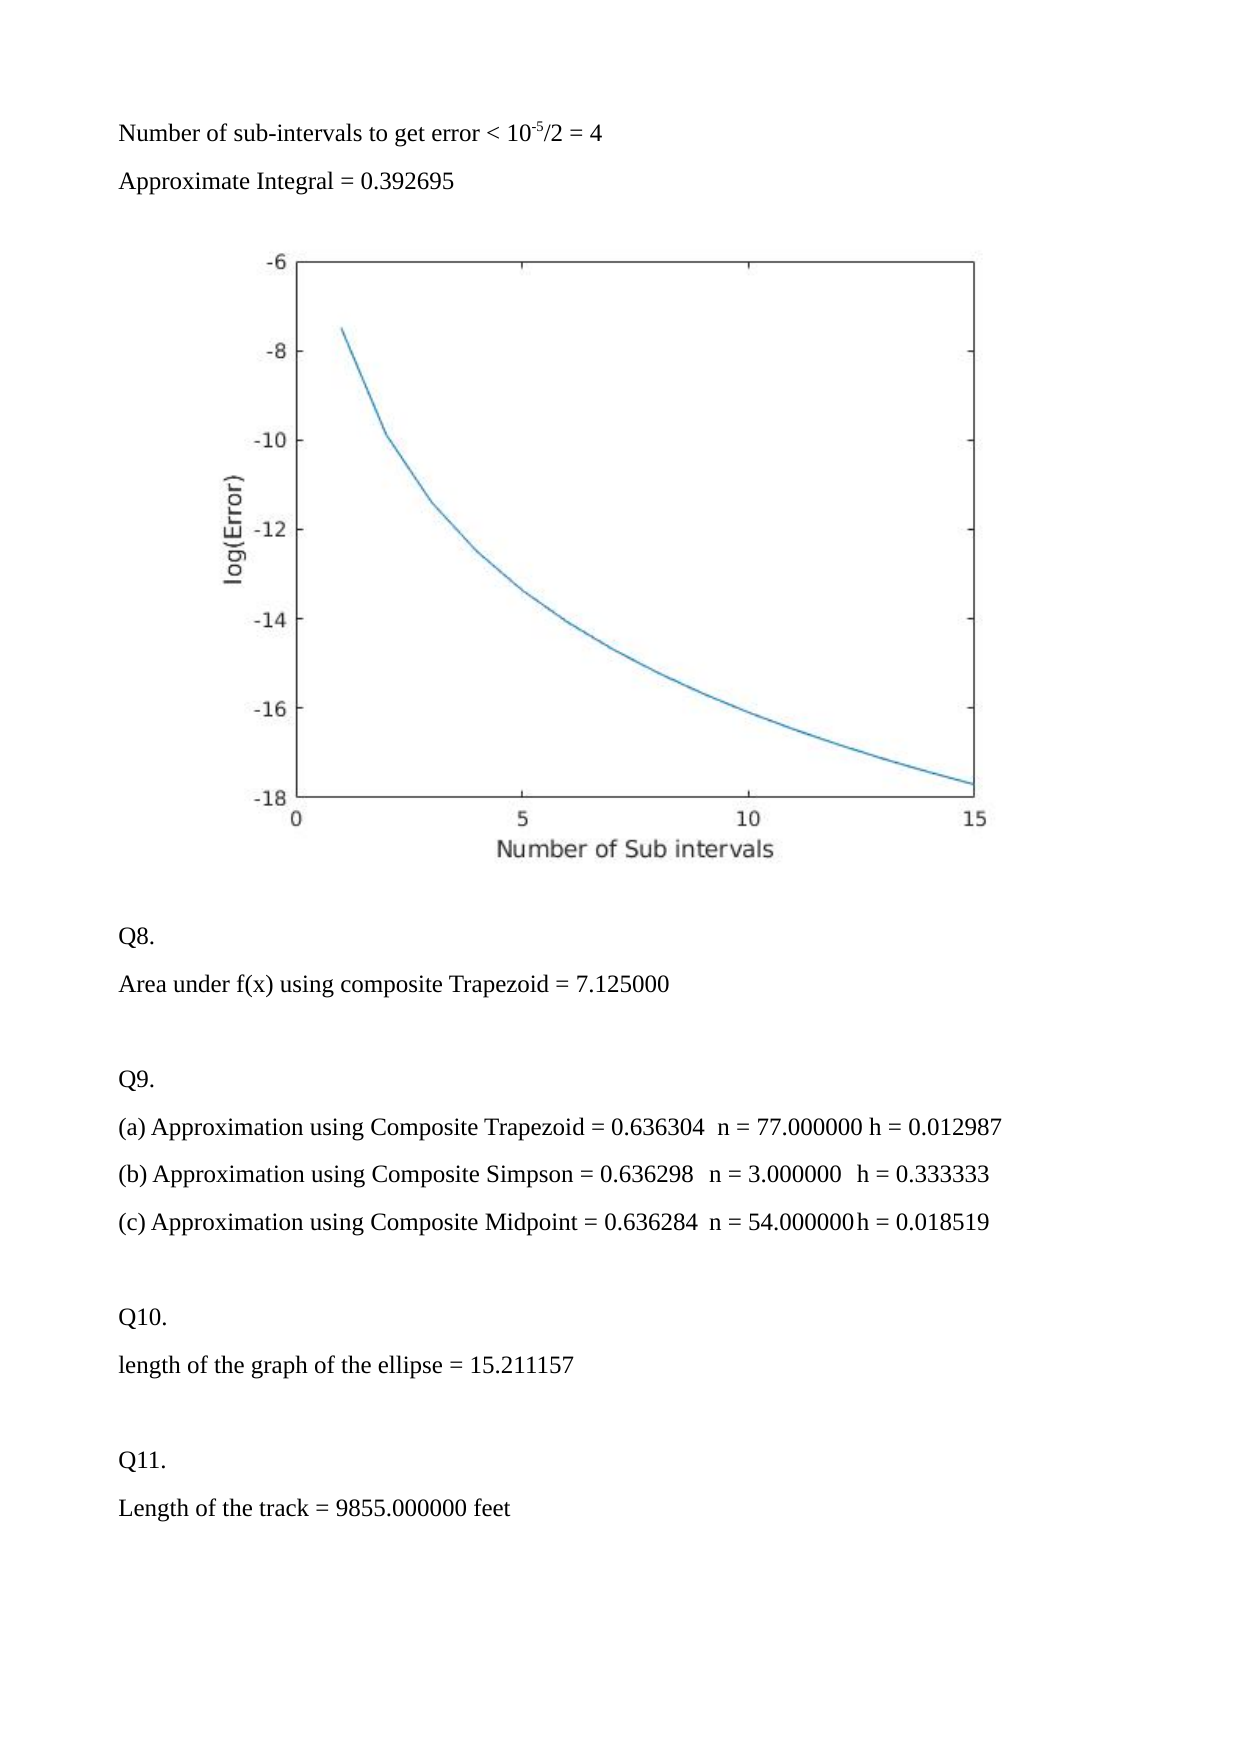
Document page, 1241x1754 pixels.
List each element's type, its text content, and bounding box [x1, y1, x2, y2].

text Number of sub-intervals to get error < 10-5/2 = 4 [118, 118, 1122, 147]
text Q10. [118, 1302, 1122, 1331]
text Q9. [118, 1064, 1122, 1093]
text Q8. [118, 921, 1122, 950]
text length of the graph of the ellipse = 15.211157 [118, 1350, 1122, 1379]
text (b) Approximation using Composite Simpson = 0.636298 n = 3.000000 h = 0.333333 [118, 1159, 1122, 1188]
text Length of the track = 9855.000000 feet [118, 1493, 1122, 1521]
picture [182, 247, 1058, 870]
text (a) Approximation using Composite Trapezoid = 0.636304 n = 77.000000 h = 0.012987 [118, 1112, 1122, 1141]
text (c) Approximation using Composite Midpoint = 0.636284 n = 54.000000 h = 0.018519 [118, 1207, 1122, 1236]
text Q11. [118, 1445, 1122, 1474]
text Area under f(x) using composite Trapezoid = 7.125000 [118, 969, 1122, 998]
text Approximate Integral = 0.392695 [118, 166, 1122, 194]
